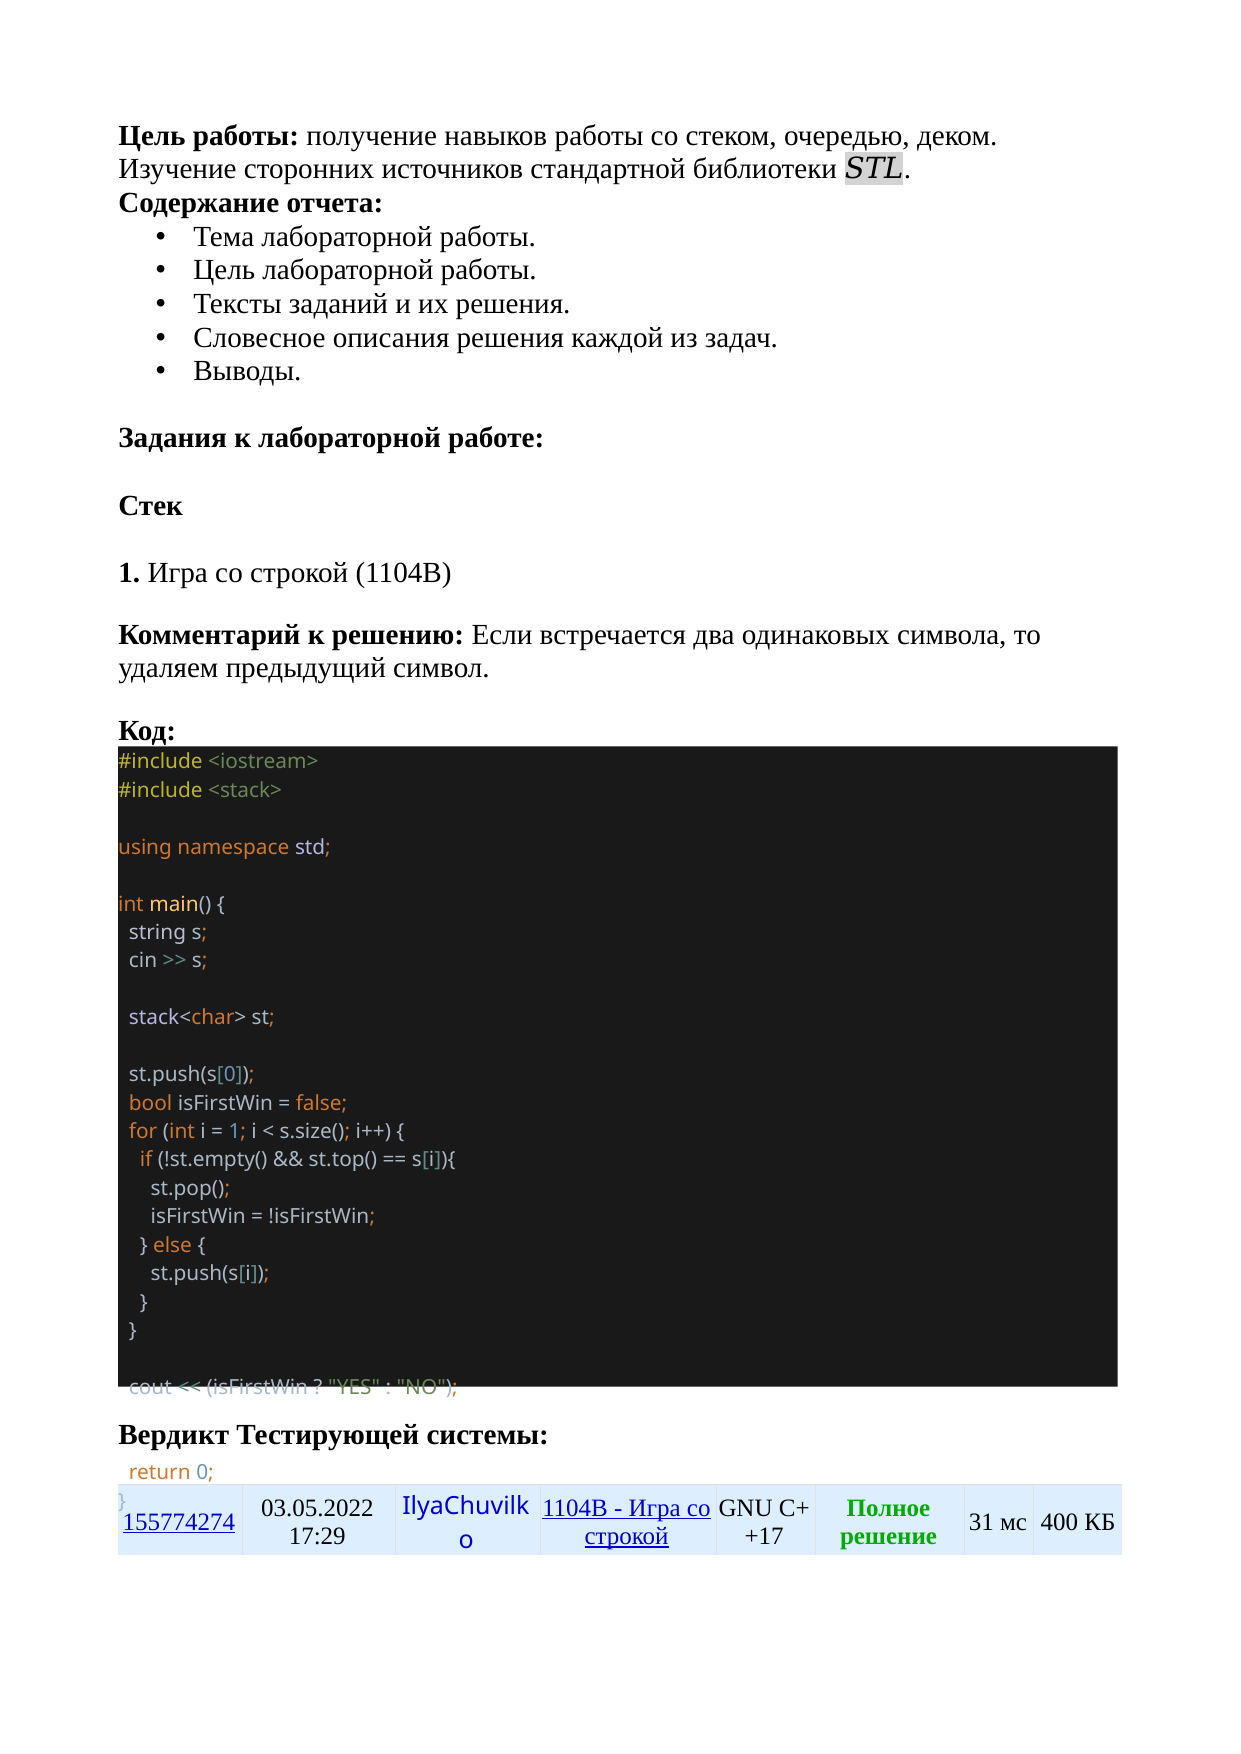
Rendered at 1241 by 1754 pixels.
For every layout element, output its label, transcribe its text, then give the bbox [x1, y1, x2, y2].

list Цель лабораторной работы.  [156, 252, 1122, 286]
table_header Полное решение [816, 1485, 964, 1555]
list Тексты заданий и их решения.  [156, 286, 1122, 320]
table_header 31 мс [965, 1485, 1033, 1555]
text Цель работы: получение навыков работы со стеком, очередью, деком. Изучение сторонних источников стандартной библиотеки 𝑆𝑇𝐿. [118, 118, 1122, 185]
text Стек [118, 488, 1122, 521]
text 1. Игра со строкой (1104B) [118, 555, 1122, 588]
table_header 03.05.2022 17:29 [243, 1485, 395, 1555]
list Выводы. [156, 353, 1122, 387]
text Содержание отчета:  [118, 185, 1122, 219]
text Комментарий к решению: Если встречается два одинаковых символа, то удаляем предыдущий символ. [118, 617, 1122, 684]
text Задания к лабораторной работе: [118, 421, 1122, 454]
list Тема лабораторной работы.  [156, 219, 1122, 252]
text Вердикт Тестирующей системы: [118, 1417, 1122, 1451]
table_header 155774274 [118, 1485, 242, 1555]
text Код: [118, 713, 1122, 746]
table_header IlyaChuvilko [396, 1485, 540, 1555]
table_header GNU C++17 [717, 1485, 815, 1555]
list Словесное описания решения каждой из задач.  [156, 320, 1122, 353]
table_header 1104B - Игра со строкой [541, 1485, 716, 1555]
table_header 400 КБ [1034, 1485, 1122, 1555]
